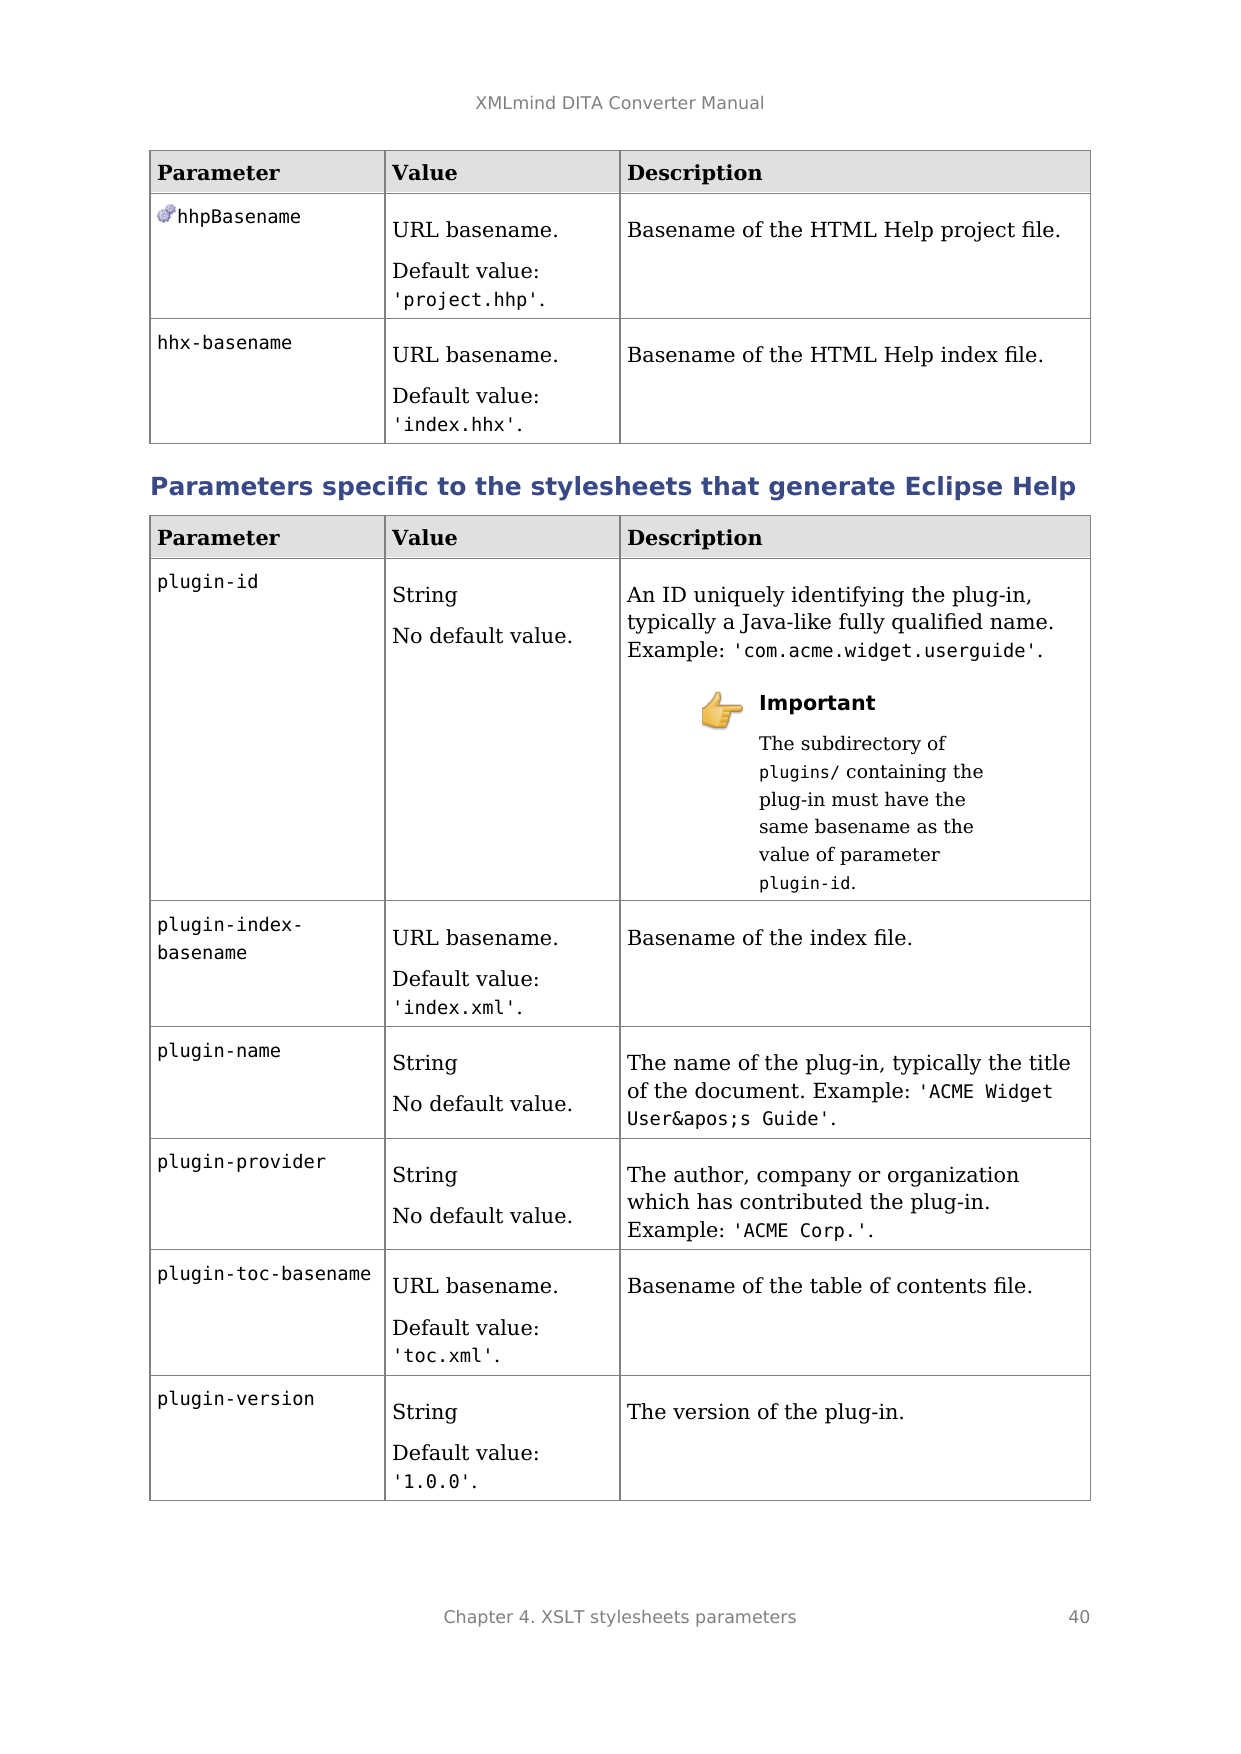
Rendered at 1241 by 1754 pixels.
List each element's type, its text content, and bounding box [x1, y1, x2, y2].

table_cell plugin-version [151, 1376, 384, 1500]
table_cell URL basename. Default value: 'project.hhp'. [386, 194, 619, 318]
table_cell The name of the plug-in, typically the title of the document. Example: 'ACME Widget User&apos;s Guide'. [621, 1027, 1090, 1137]
table_cell Basename of the index file. [621, 901, 1090, 1026]
table_cell plugin-toc-basename [151, 1250, 384, 1374]
table_cell String Default value: '1.0.0'. [386, 1376, 619, 1500]
table_header Parameter [151, 516, 384, 557]
table_cell URL basename. Default value: 'index.hhx'. [386, 319, 619, 443]
table_cell An ID uniquely identifying the plug-in, typically a Java-like fully qualified name. Example: 'com.acme.widget.userguide'. [621, 559, 1090, 900]
text Parameters specific to the stylesheets that generate Eclipse Help [150, 472, 1090, 501]
table_cell hhpBasename [151, 194, 384, 318]
table_cell Basename of the HTML Help project file. [621, 194, 1090, 318]
table_cell Basename of the table of contents file. [621, 1250, 1090, 1374]
table_cell The version of the plug-in. [621, 1376, 1090, 1500]
table_header Value [386, 151, 619, 192]
table_cell plugin-provider [151, 1139, 384, 1249]
table_header Value [386, 516, 619, 557]
picture [156, 203, 177, 224]
table_cell The author, company or organization which has contributed the plug-in. Example: 'ACME Corp.'. [621, 1139, 1090, 1249]
table_cell String No default value. [386, 1139, 619, 1249]
table_header Parameter [151, 151, 384, 192]
table_cell plugin-name [151, 1027, 384, 1137]
table_cell String No default value. [386, 559, 619, 900]
table_cell URL basename. Default value: 'index.xml'. [386, 901, 619, 1026]
table_header Important The subdirectory of plugins/ containing the plug-in must have the same basename as the value of parameter plugin-id. [759, 690, 1008, 893]
table_cell Basename of the HTML Help index file. [621, 319, 1090, 443]
table_header Description [621, 516, 1090, 557]
table_cell String No default value. [386, 1027, 619, 1137]
table_cell plugin-id [151, 559, 384, 900]
table_cell hhx-basename [151, 319, 384, 443]
table_cell URL basename. Default value: 'toc.xml'. [386, 1250, 619, 1374]
table_cell plugin-index-basename [151, 901, 384, 1026]
picture [701, 690, 744, 732]
table_header Description [621, 151, 1090, 192]
table_header [702, 690, 759, 893]
